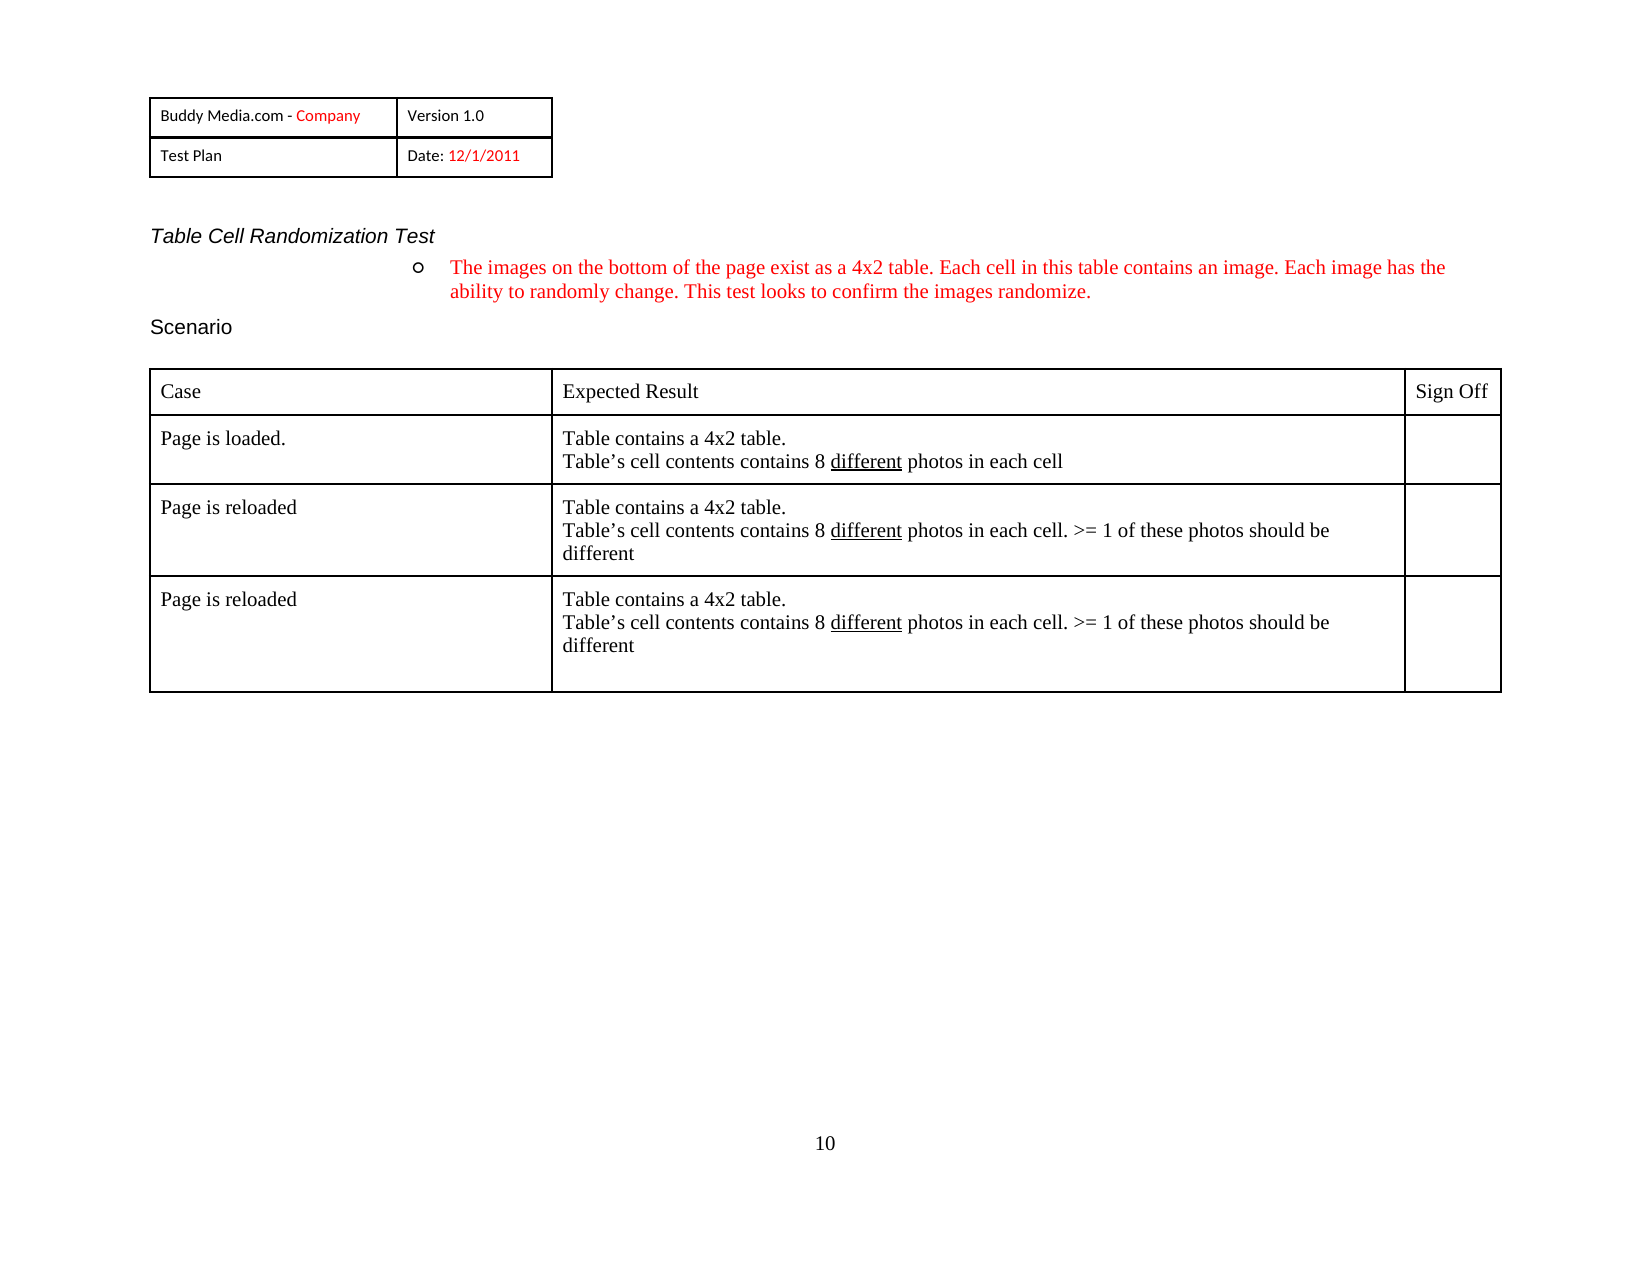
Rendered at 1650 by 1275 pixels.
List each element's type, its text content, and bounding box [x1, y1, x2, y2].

table_cell Table contains a 4x2 table. Table’s cell contents contains 8 different photos in each cell. >= 1 of these photos should be different [553, 577, 1404, 691]
table_header Case [151, 370, 551, 414]
table_cell [1406, 577, 1500, 691]
table_header Expected Result [553, 370, 1404, 414]
table_cell Table contains a 4x2 table. Table’s cell contents contains 8 different photos in each cell [553, 416, 1404, 483]
subtitle Table Cell Randomization Test [150, 224, 1500, 248]
table_cell [1406, 485, 1500, 575]
table_header Sign Off [1406, 370, 1500, 414]
table_cell Page is reloaded [151, 485, 551, 575]
table_cell Page is reloaded [151, 577, 551, 691]
table_cell Page is loaded. [151, 416, 551, 483]
list The images on the bottom of the page exist as a 4x2 table. Each cell in this table contains an image. Each image has the ability to randomly change. This test looks to confirm the images randomize. [412, 256, 1500, 303]
table_cell Table contains a 4x2 table. Table’s cell contents contains 8 different photos in each cell. >= 1 of these photos should be different [553, 485, 1404, 575]
table_cell [1406, 416, 1500, 483]
subtitle Scenario [150, 315, 1500, 338]
